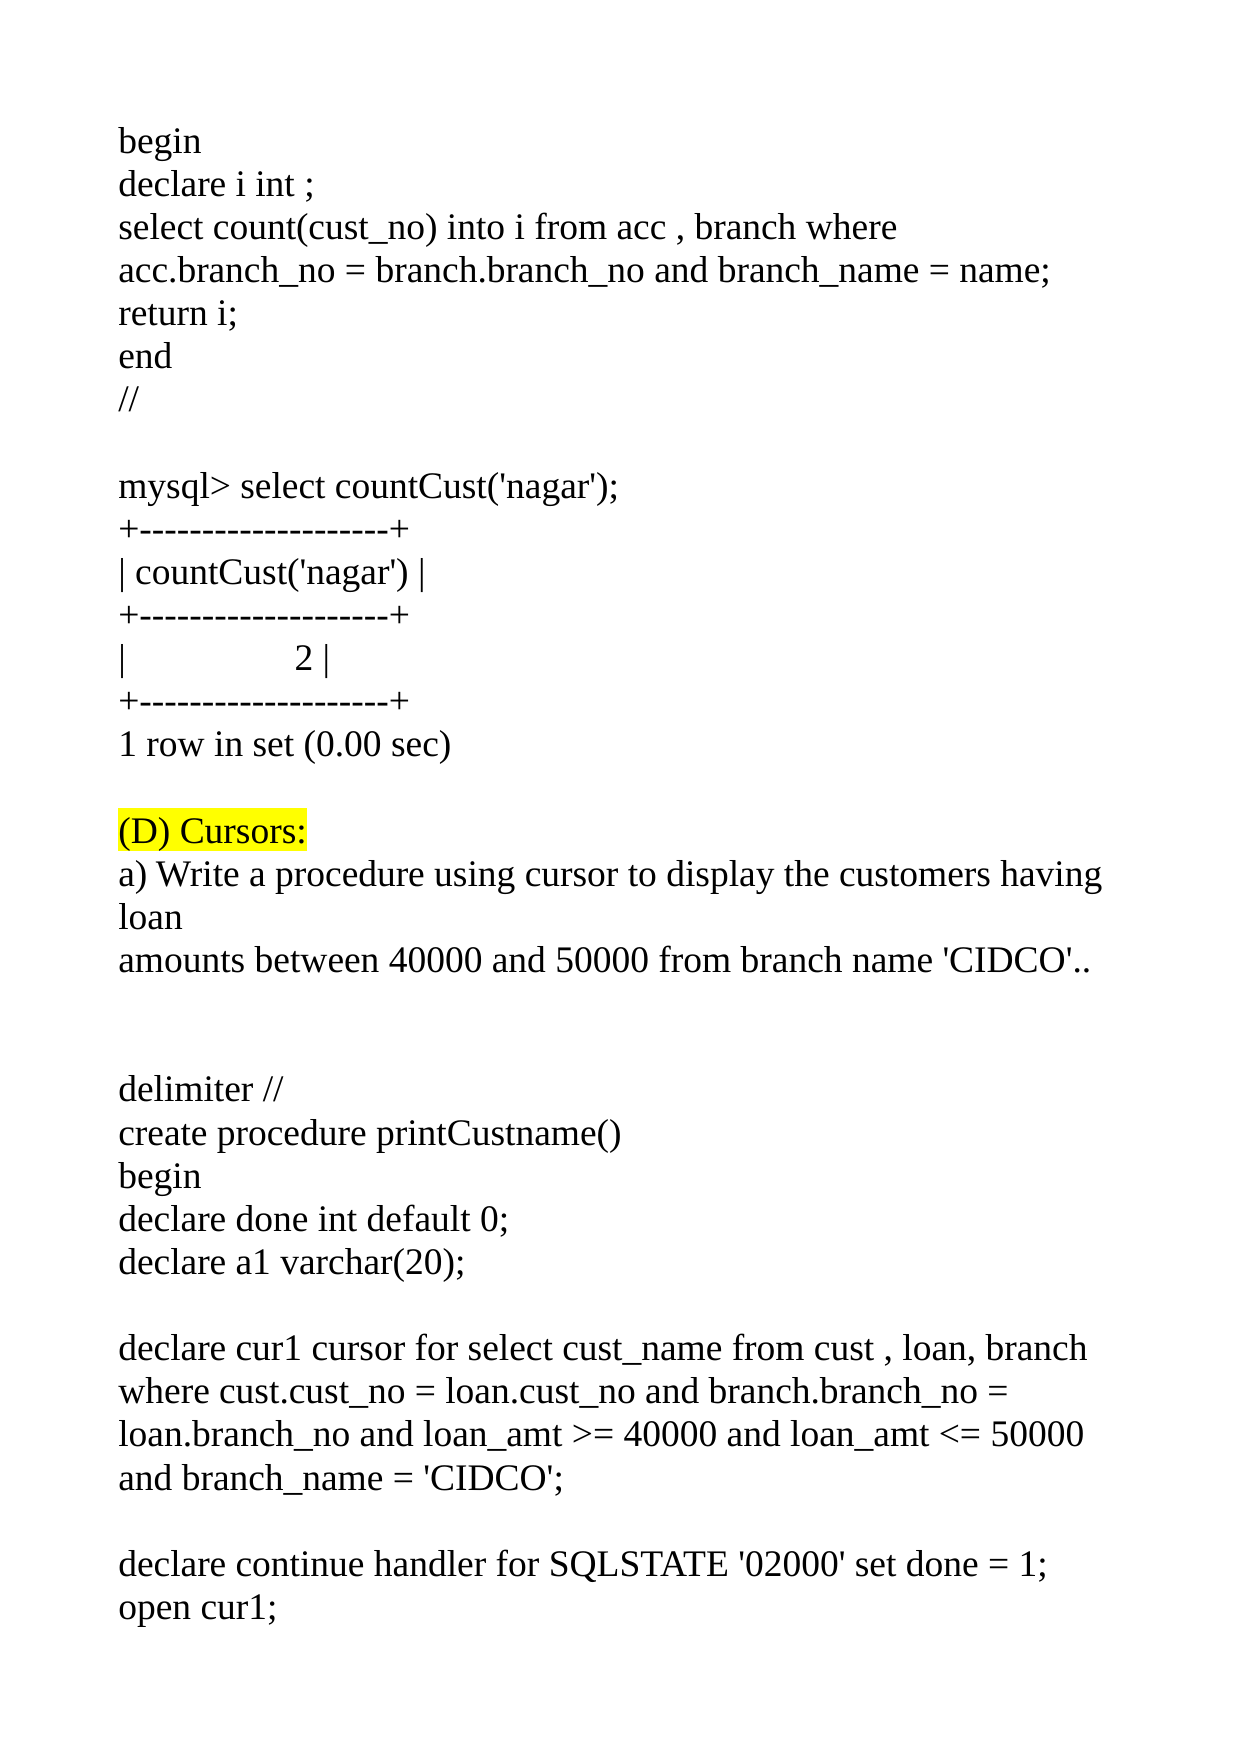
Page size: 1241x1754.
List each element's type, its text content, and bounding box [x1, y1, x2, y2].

text (D) Cursors: [118, 808, 1122, 851]
text open cur1; [118, 1584, 1122, 1627]
text mysql> select countCust('nagar'); [118, 463, 1122, 506]
text return i; [118, 291, 1122, 334]
text declare i int ; [118, 161, 1122, 204]
text // [118, 377, 1122, 420]
text declare cur1 cursor for select cust_name from cust , loan, branch where cust.cust_no = loan.cust_no and branch.branch_no = loan.branch_no and loan_amt >= 40000 and loan_amt <= 50000 and branch_name = 'CIDCO'; [118, 1326, 1122, 1498]
text declare continue handler for SQLSTATE '02000' set done = 1; [118, 1541, 1122, 1584]
text declare done int default 0; [118, 1196, 1122, 1239]
text create procedure printCustname() [118, 1110, 1122, 1153]
text amounts between 40000 and 50000 from branch name 'CIDCO'.. [118, 937, 1122, 981]
text begin [118, 118, 1122, 161]
text +--------------------+ [118, 679, 1122, 722]
text end [118, 334, 1122, 377]
text begin [118, 1153, 1122, 1196]
text +--------------------+ [118, 506, 1122, 549]
text 1 row in set (0.00 sec) [118, 722, 1122, 765]
text select count(cust_no) into i from acc , branch where acc.branch_no = branch.branch_no and branch_name = name; [118, 204, 1122, 291]
text | countCust('nagar') | [118, 549, 1122, 592]
text delimiter // [118, 1067, 1122, 1110]
text a) Write a procedure using cursor to display the customers having loan [118, 851, 1122, 937]
text +--------------------+ [118, 592, 1122, 636]
text declare a1 varchar(20); [118, 1239, 1122, 1282]
text | 2 | [118, 636, 1122, 679]
